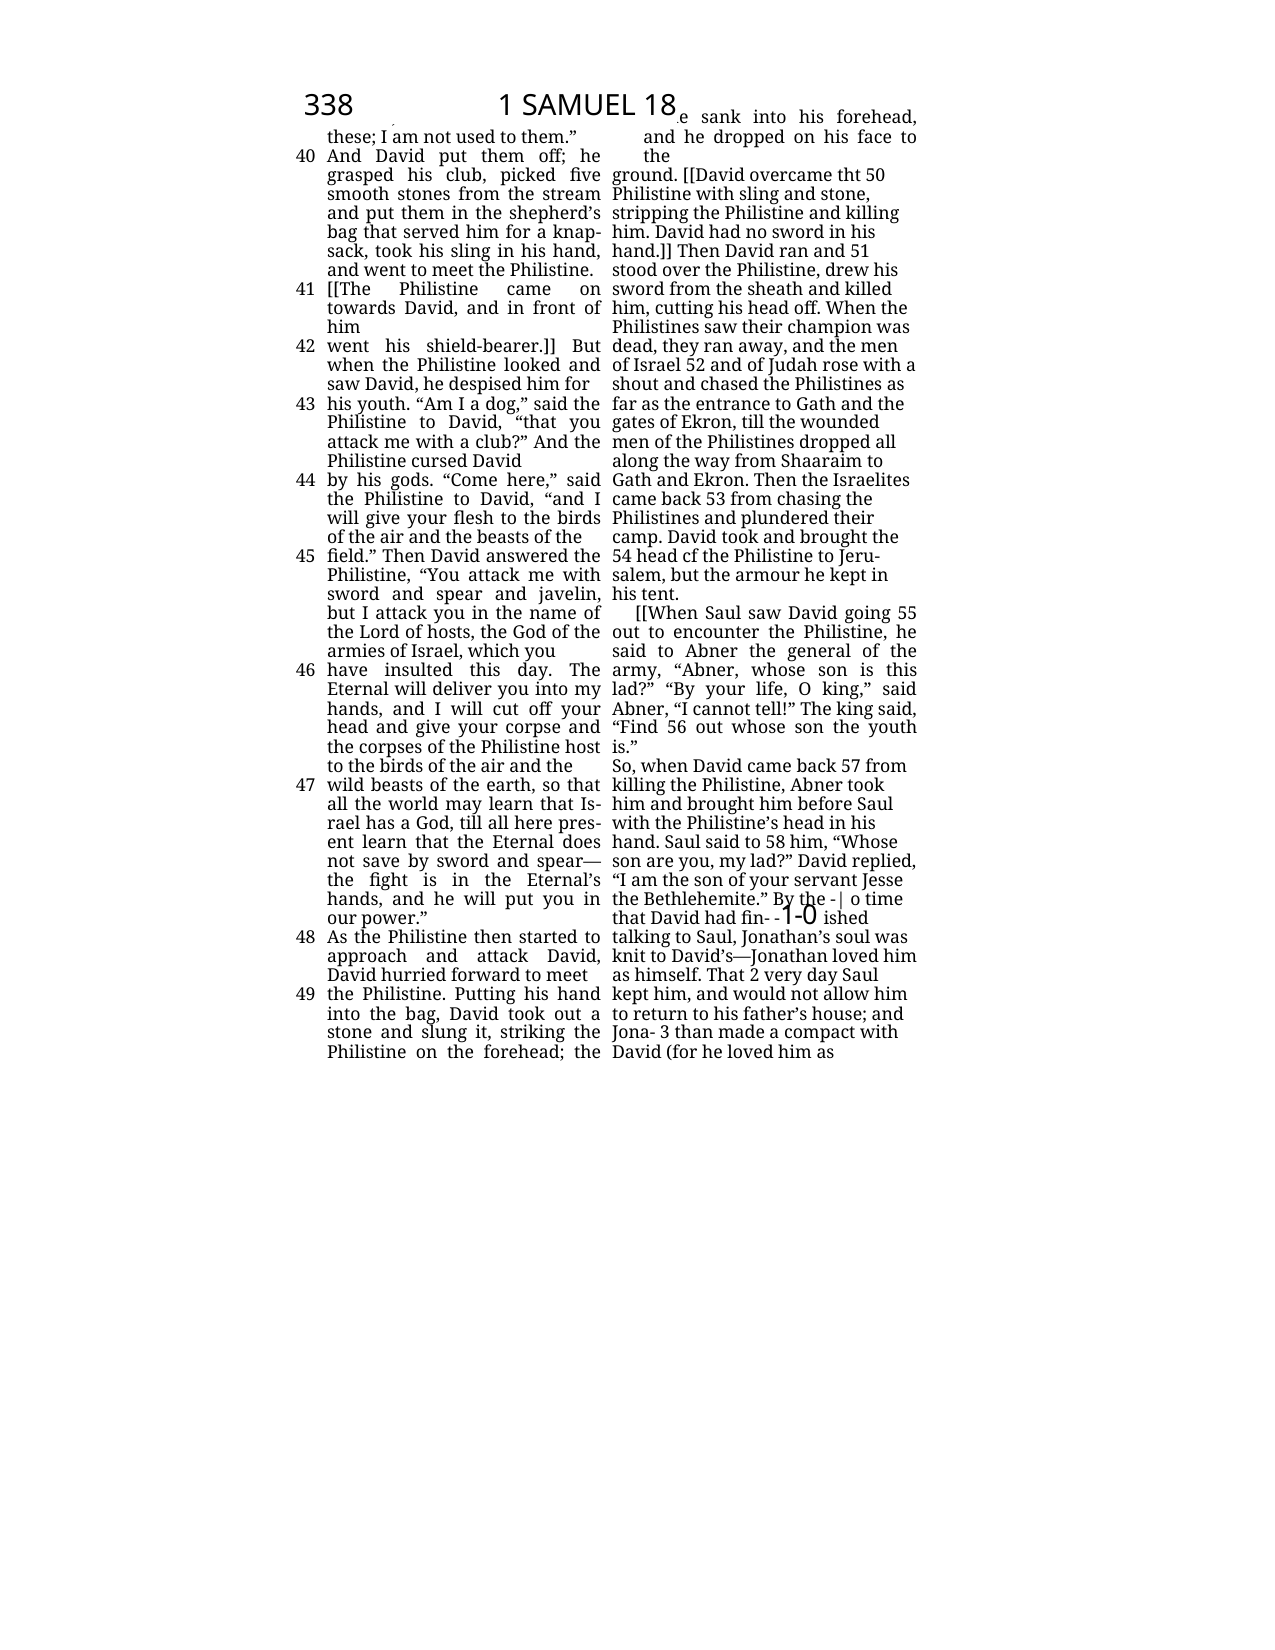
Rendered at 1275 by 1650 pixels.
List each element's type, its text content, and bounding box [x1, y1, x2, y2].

text So, when David came back 57 from killing the Philistine, Ab­ner took him and brought him before Saul with the Philistine’s head in his hand. Saul said to 58 him, “Whose son are you, my lad?” David replied, “I am the son of your servant Jesse the Bethlehemite.” By the -| o time that David had fin- -1-0 ished talking to Saul, Jonathan’s soul was knit to David’s—Jona­than loved him as himself. That 2 very day Saul kept him, and would not allow him to return to his father’s house; and Jona- 3 than made a compact with David (for he loved him as [612, 757, 917, 1062]
list the Philistine. Putting his hand into the bag, David took out a stone and slung it, striking the Philistine on the forehead; the stone sank into his forehead, and he dropped on his face to the [612, 109, 917, 166]
text to Saul, “I cannot move with these; I am not used to them.” [327, 124, 601, 147]
list his youth. “Am I a dog,” said the Philistine to David, “that you attack me with a club?” And the Philistine cursed David [296, 395, 601, 471]
list by his gods. “Come here,” said the Philistine to David, “and I will give your flesh to the birds of the air and the beasts of the [296, 471, 601, 547]
list went his shield-bearer.]] But when the Philistine looked and saw David, he despised him for [296, 337, 601, 395]
list wild beasts of the earth, so that all the world may learn that Is­rael has a God, till all here pres­ent learn that the Eternal does not save by sword and spear— the fight is in the Eternal’s hands, and he will put you in our power.” [296, 776, 601, 928]
list have insulted this day. The Eternal will deliver you into my hands, and I will cut off your head and give your corpse and the corpses of the Philistine host to the birds of the air and the [296, 662, 601, 776]
text ground. [[David overcame tht 50 Philistine with sling and stone, stripping the Philistine and kill­ing him. David had no sword in his hand.]] Then David ran and 51 stood over the Philistine, drew his sword from the sheath and killed him, cutting his head off. When the Philistines saw their champion was dead, they ran away, and the men of Israel 52 and of Judah rose with a shout and chased the Philistines as far as the entrance to Gath and the gates of Ekron, till the wounded men of the Philistines dropped all along the way from Shaaraim to Gath and Ekron. Then the Israelites came back 53 from chasing the Philistines and plundered their camp. David took and brought the 54 head cf the Philistine to Jeru­salem, but the armour he kept in his tent. [612, 166, 917, 604]
list As the Philistine then started to approach and attack David, David hurried forward to meet [296, 928, 601, 986]
list And David put them off; he grasped his club, picked five smooth stones from the stream and put them in the shepherd’s bag that served him for a knap­sack, took his sling in his hand, and went to meet the Philistine. [296, 147, 601, 280]
list field.” Then David answered the Philistine, “You attack me with sword and spear and jave­lin, but I attack you in the name of the Lord of hosts, the God of the armies of Israel, which you [296, 547, 601, 662]
text [[When Saul saw David going 55 out to encounter the Philistine, he said to Abner the general of the army, “Abner, whose son is this lad?” “By your life, O king,” said Abner, “I cannot tell!” The king said, “Find 56 out whose son the youth is.” [612, 604, 917, 757]
list the Philistine. Putting his hand into the bag, David took out a stone and slung it, striking the Philistine on the forehead; the stone sank into his forehead, and he dropped on his face to the [296, 986, 601, 1062]
list [[The Philistine came on towards David, and in front of him [296, 280, 601, 337]
